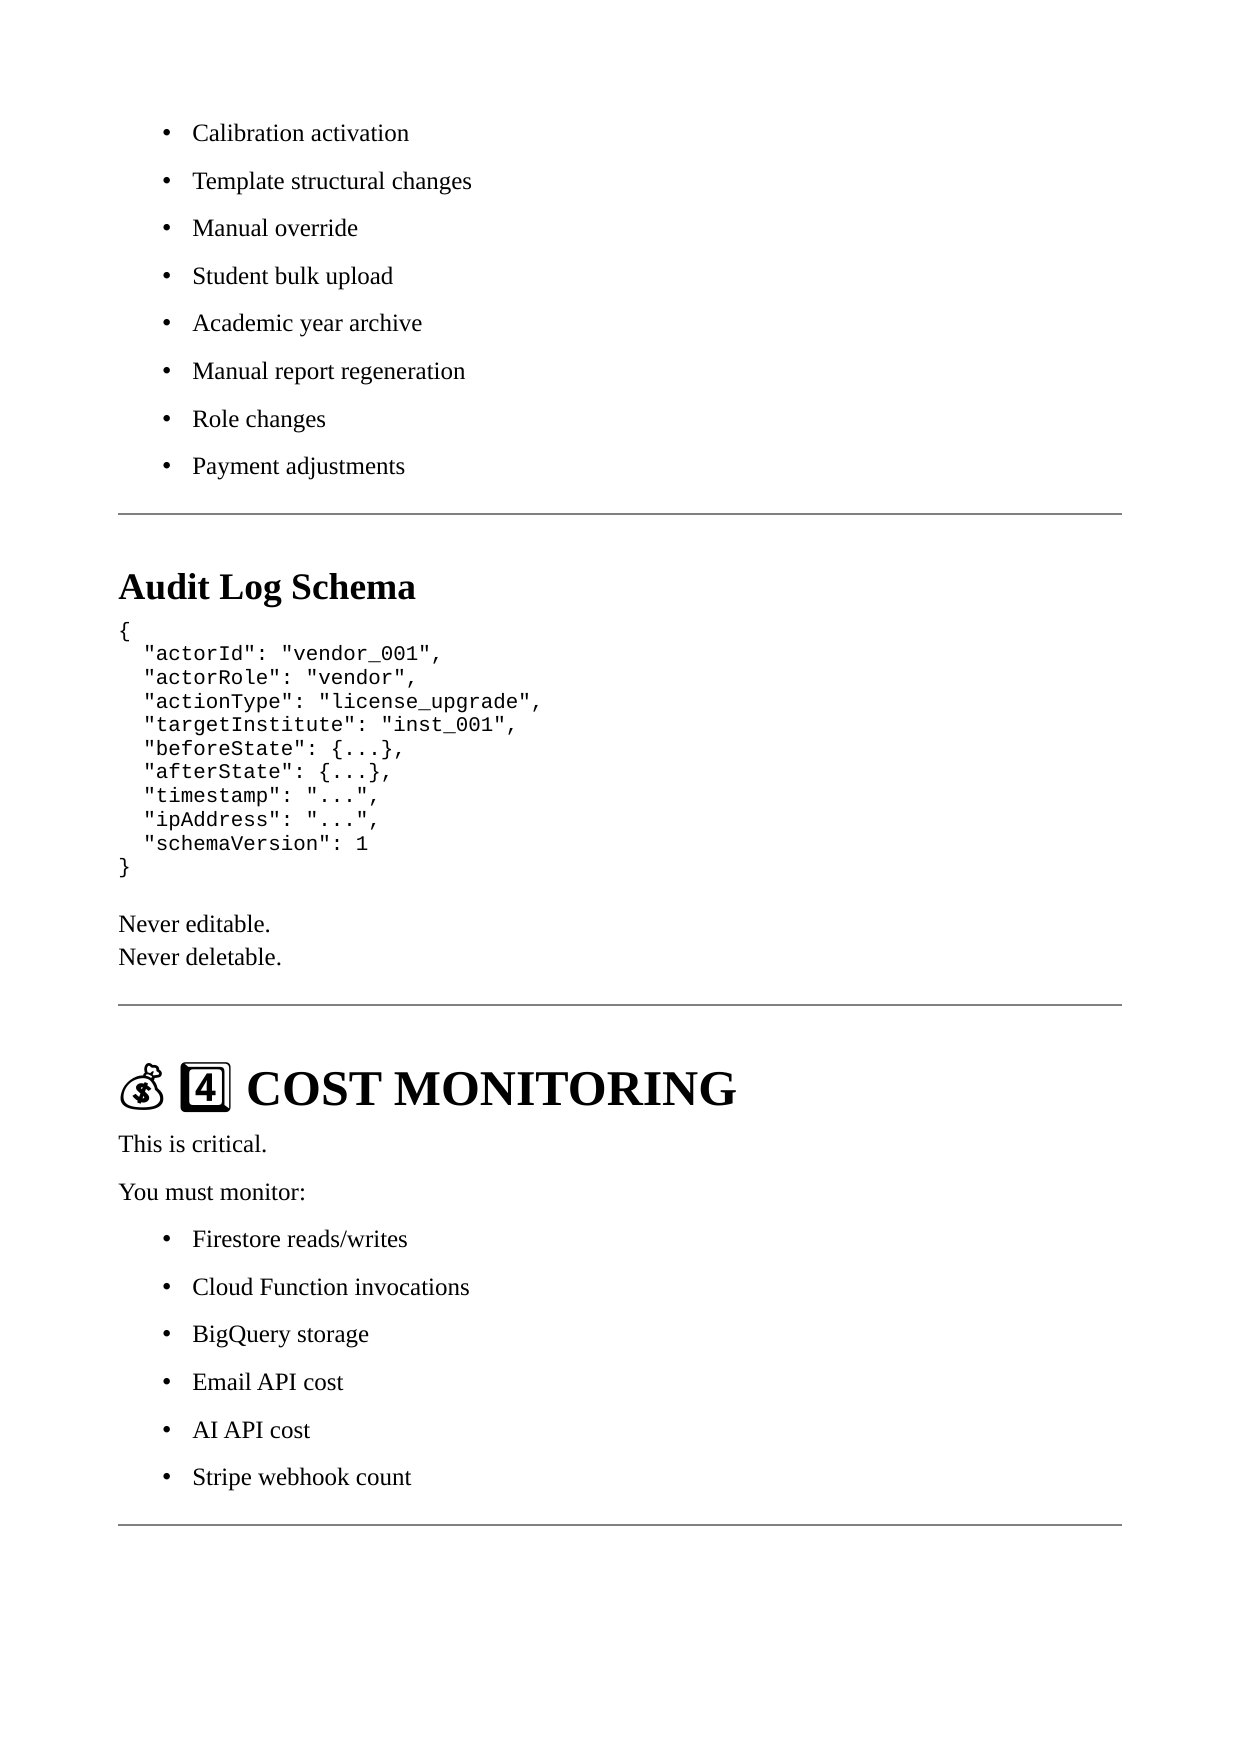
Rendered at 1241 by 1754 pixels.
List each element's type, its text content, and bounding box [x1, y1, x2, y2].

subtitle Audit Log Schema [118, 564, 1122, 607]
text Never editable. Never deletable. [118, 909, 1122, 971]
text This is critical. [118, 1129, 1122, 1158]
text { [118, 620, 1122, 643]
list BigQuery storage [162, 1319, 1122, 1348]
text "timestamp": "...", [118, 785, 1122, 809]
subtitle 💰 4️⃣ COST MONITORING [118, 1059, 1122, 1117]
list Firestore reads/writes [162, 1224, 1122, 1253]
list Calibration activation [162, 118, 1122, 147]
text "targetInstitute": "inst_001", [118, 714, 1122, 738]
list AI API cost [162, 1415, 1122, 1443]
list Cloud Function invocations [162, 1272, 1122, 1301]
text "beforeState": {...}, [118, 738, 1122, 762]
text } [118, 856, 1122, 880]
list Student bulk upload [162, 261, 1122, 290]
text "actorId": "vendor_001", [118, 643, 1122, 667]
list Manual report regeneration [162, 356, 1122, 385]
text "actorRole": "vendor", [118, 667, 1122, 691]
text "afterState": {...}, [118, 762, 1122, 785]
text "schemaVersion": 1 [118, 832, 1122, 856]
list Payment adjustments [162, 451, 1122, 480]
text You must monitor: [118, 1177, 1122, 1206]
list Academic year archive [162, 308, 1122, 337]
list Email API cost [162, 1367, 1122, 1396]
list Template structural changes [162, 166, 1122, 194]
text "actionType": "license_upgrade", [118, 691, 1122, 714]
text "ipAddress": "...", [118, 809, 1122, 832]
list Manual override [162, 213, 1122, 242]
list Stripe webhook count [162, 1462, 1122, 1491]
list Role changes [162, 404, 1122, 432]
